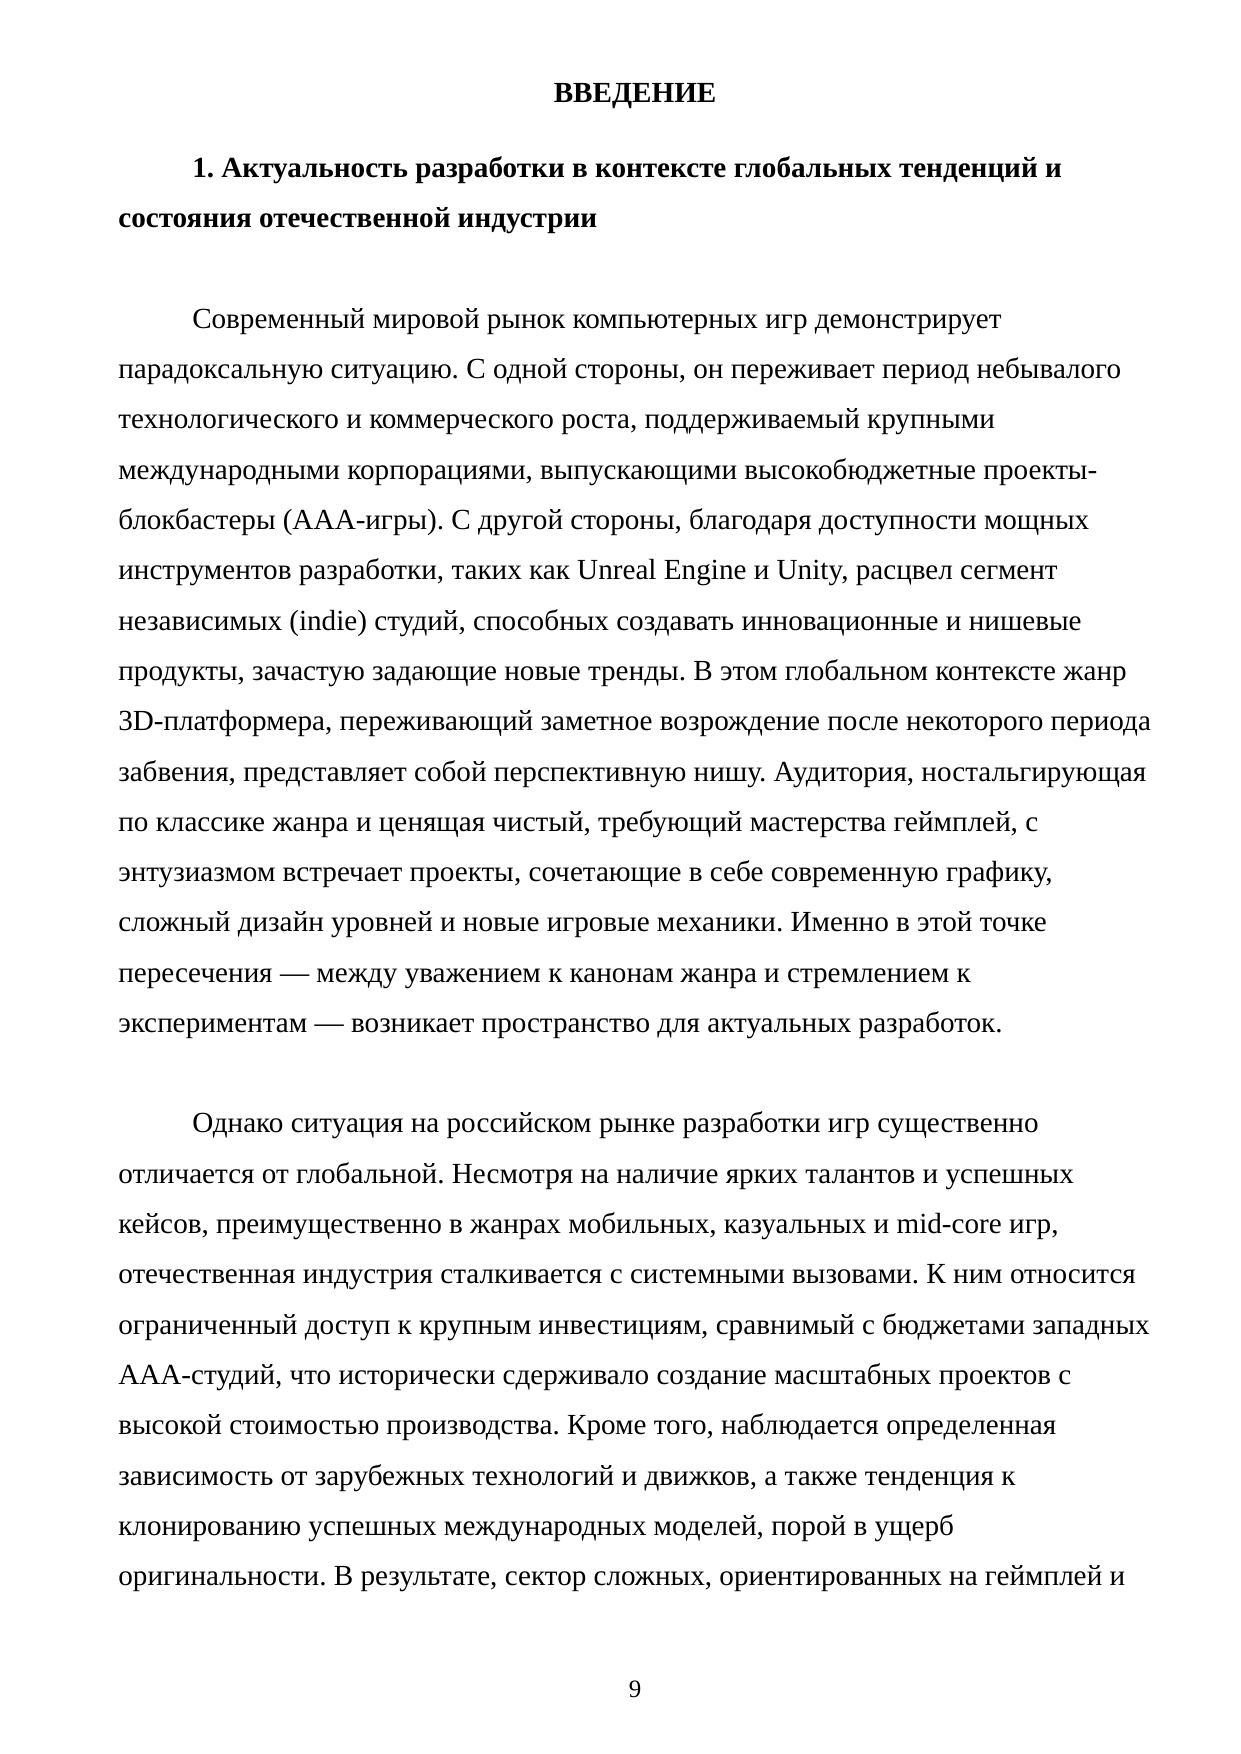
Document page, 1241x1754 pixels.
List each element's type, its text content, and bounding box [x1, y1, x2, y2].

text Однако ситуация на российском рынке разработки игр существенно отличается от глобальной. Несмотря на наличие ярких талантов и успешных кейсов, преимущественно в жанрах мобильных, казуальных и mid-core игр, отечественная индустрия сталкивается с системными вызовами. К ним относится ограниченный доступ к крупным инвестициям, сравнимый с бюджетами западных AAA-студий, что исторически сдерживало создание масштабных проектов с высокой стоимостью производства. Кроме того, наблюдается определенная зависимость от зарубежных технологий и движков, а также тенденция к клонированию успешных международных моделей, порой в ущерб оригинальности. В результате, сектор сложных, ориентированных на геймплей и [118, 1106, 1152, 1592]
subtitle ВВЕДЕНИЕ [118, 75, 1152, 108]
text Современный мировой рынок компьютерных игр демонстрирует парадоксальную ситуацию. С одной стороны, он переживает период небывалого технологического и коммерческого роста, поддерживаемый крупными международными корпорациями, выпускающими высокобюджетные проекты-блокбастеры (AAA-игры). С другой стороны, благодаря доступности мощных инструментов разработки, таких как Unreal Engine и Unity, расцвел сегмент независимых (indie) студий, способных создавать инновационные и нишевые продукты, зачастую задающие новые тренды. В этом глобальном контексте жанр 3D-платформера, переживающий заметное возрождение после некоторого периода забвения, представляет собой перспективную нишу. Аудитория, ностальгирующая по классике жанра и ценящая чистый, требующий мастерства геймплей, с энтузиазмом встречает проекты, сочетающие в себе современную графику, сложный дизайн уровней и новые игровые механики. Именно в этой точке пересечения — между уважением к канонам жанра и стремлением к экспериментам — возникает пространство для актуальных разработок. [118, 301, 1152, 1039]
text 1. Актуальность разработки в контексте глобальных тенденций и состояния отечественной индустрии [118, 150, 1152, 234]
